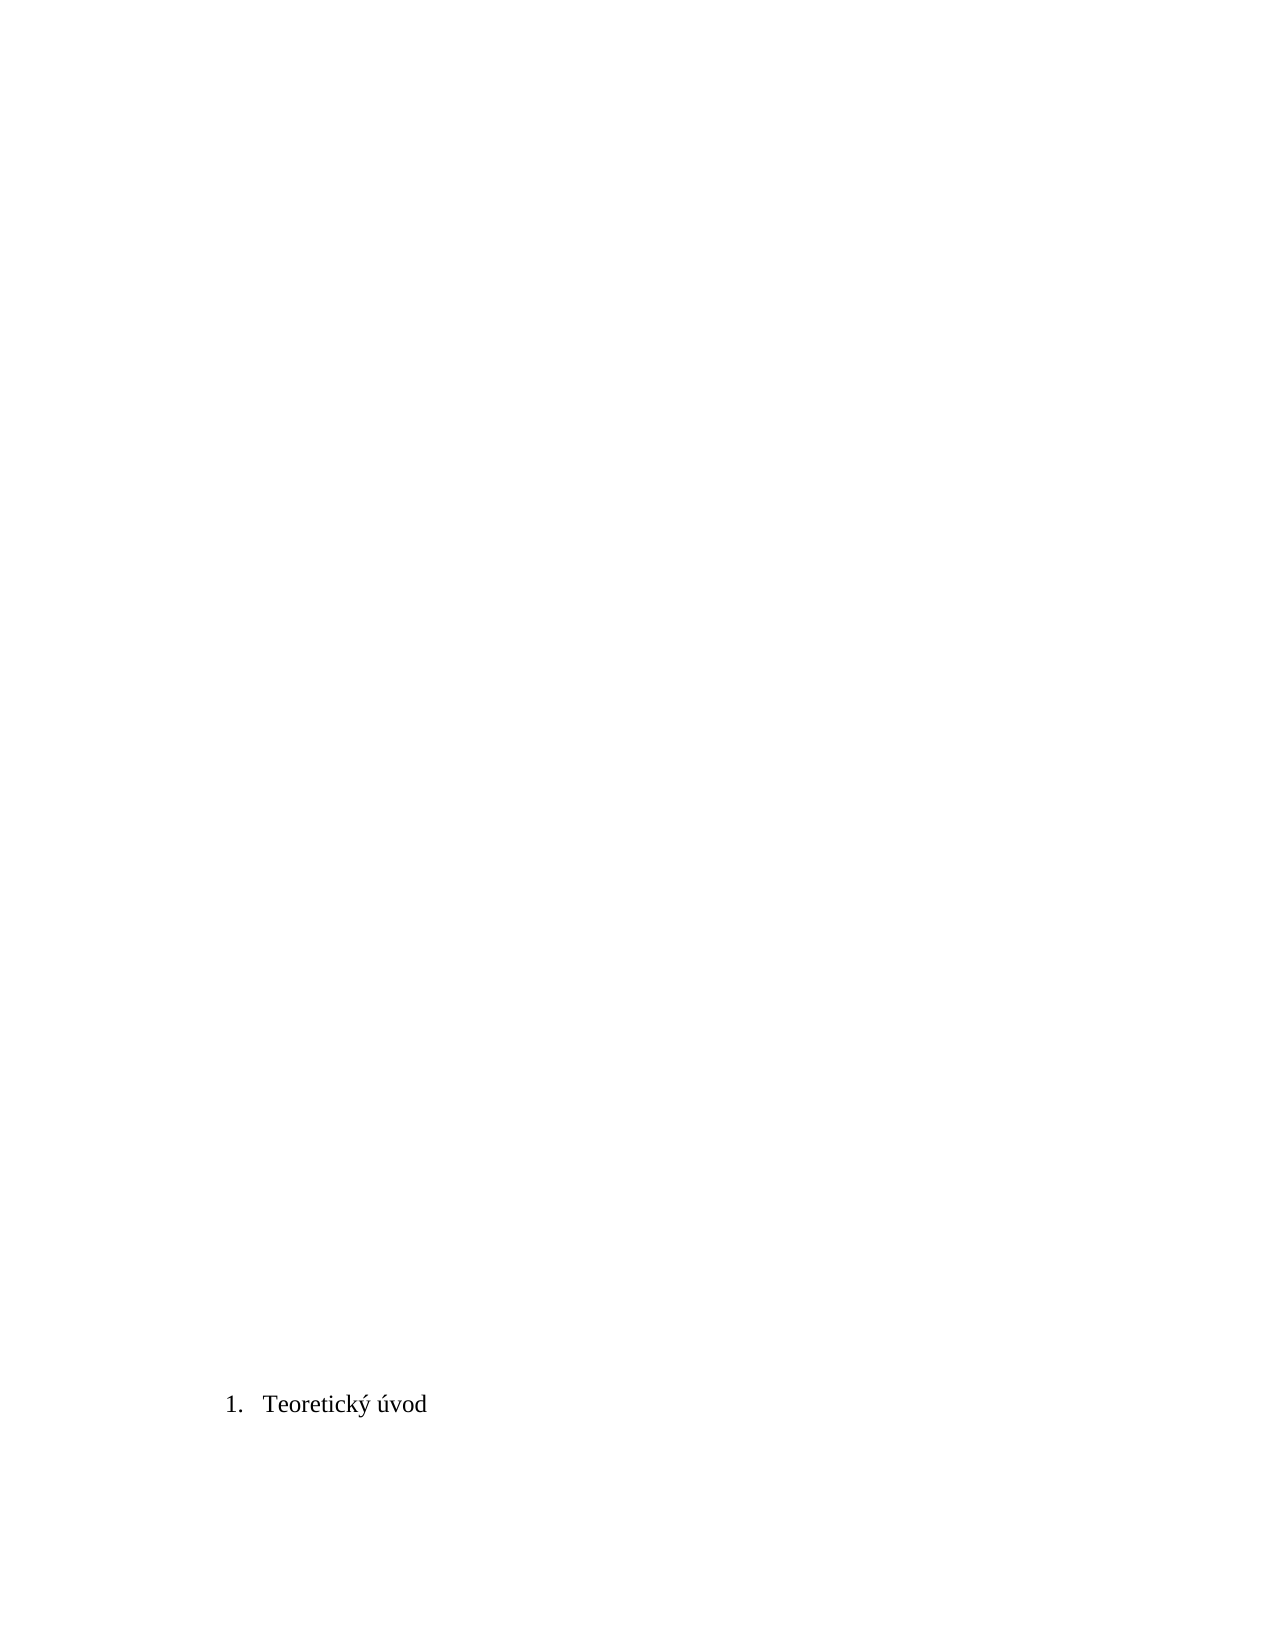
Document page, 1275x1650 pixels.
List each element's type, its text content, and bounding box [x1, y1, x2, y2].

list Teoretický úvod [225, 1389, 1087, 1417]
